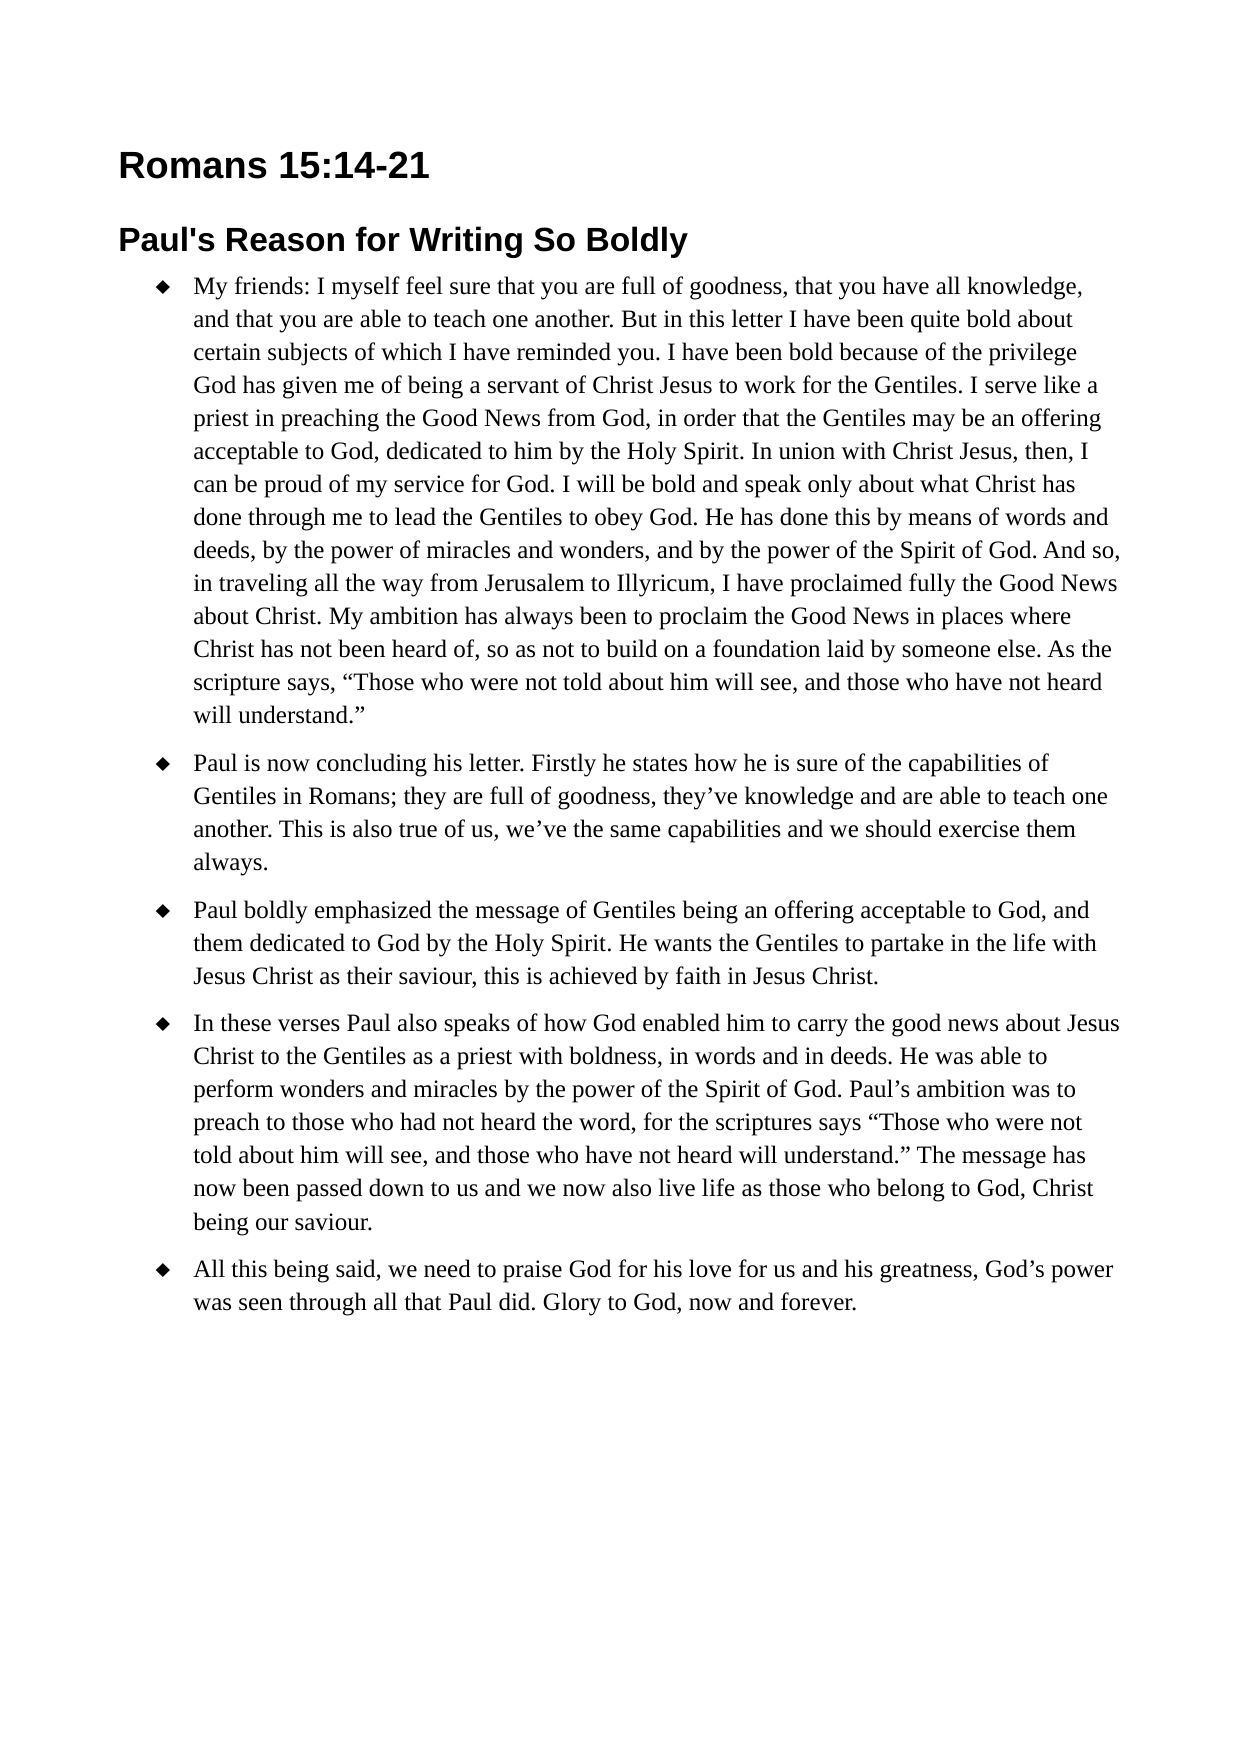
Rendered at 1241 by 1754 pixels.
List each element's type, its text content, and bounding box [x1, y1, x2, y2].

list Paul is now concluding his letter. Firstly he states how he is sure of the capabilities of Gentiles in Romans; they are full of goodness, they’ve knowledge and are able to teach one another. This is also true of us, we’ve the same capabilities and we should exercise them always. [156, 748, 1122, 876]
list In these verses Paul also speaks of how God enabled him to carry the good news about Jesus Christ to the Gentiles as a priest with boldness, in words and in deeds. He was able to perform wonders and miracles by the power of the Spirit of God. Paul’s ambition was to preach to those who had not heard the word, for the scriptures says “Those who were not told about him will see, and those who have not heard will understand.” The message has now been passed down to us and we now also live life as those who belong to God, Christ being our saviour. [156, 1008, 1122, 1235]
list Paul boldly emphasized the message of Gentiles being an offering acceptable to God, and them dedicated to God by the Holy Spirit. He wants the Gentiles to partake in the life with Jesus Christ as their saviour, this is achieved by faith in Jesus Christ. [156, 895, 1122, 989]
subtitle Romans 15:14-21 [118, 143, 1122, 187]
list All this being said, we need to praise God for his love for us and his greatness, God’s power was seen through all that Paul did. Glory to God, now and forever. [156, 1254, 1122, 1316]
subtitle Paul's Reason for Writing So Boldly [118, 220, 1122, 259]
list My friends: I myself feel sure that you are full of goodness, that you have all knowledge, and that you are able to teach one another. But in this letter I have been quite bold about certain subjects of which I have reminded you. I have been bold because of the privilege God has given me of being a servant of Christ Jesus to work for the Gentiles. I serve like a priest in preaching the Good News from God, in order that the Gentiles may be an offering acceptable to God, dedicated to him by the Holy Spirit. In union with Christ Jesus, then, I can be proud of my service for God. I will be bold and speak only about what Christ has done through me to lead the Gentiles to obey God. He has done this by means of words and deeds, by the power of miracles and wonders, and by the power of the Spirit of God. And so, in traveling all the way from Jerusalem to Illyricum, I have proclaimed fully the Good News about Christ. My ambition has always been to proclaim the Good News in places where Christ has not been heard of, so as not to build on a foundation laid by someone else. As the scripture says, “Those who were not told about him will see, and those who have not heard will understand.” [156, 271, 1122, 729]
